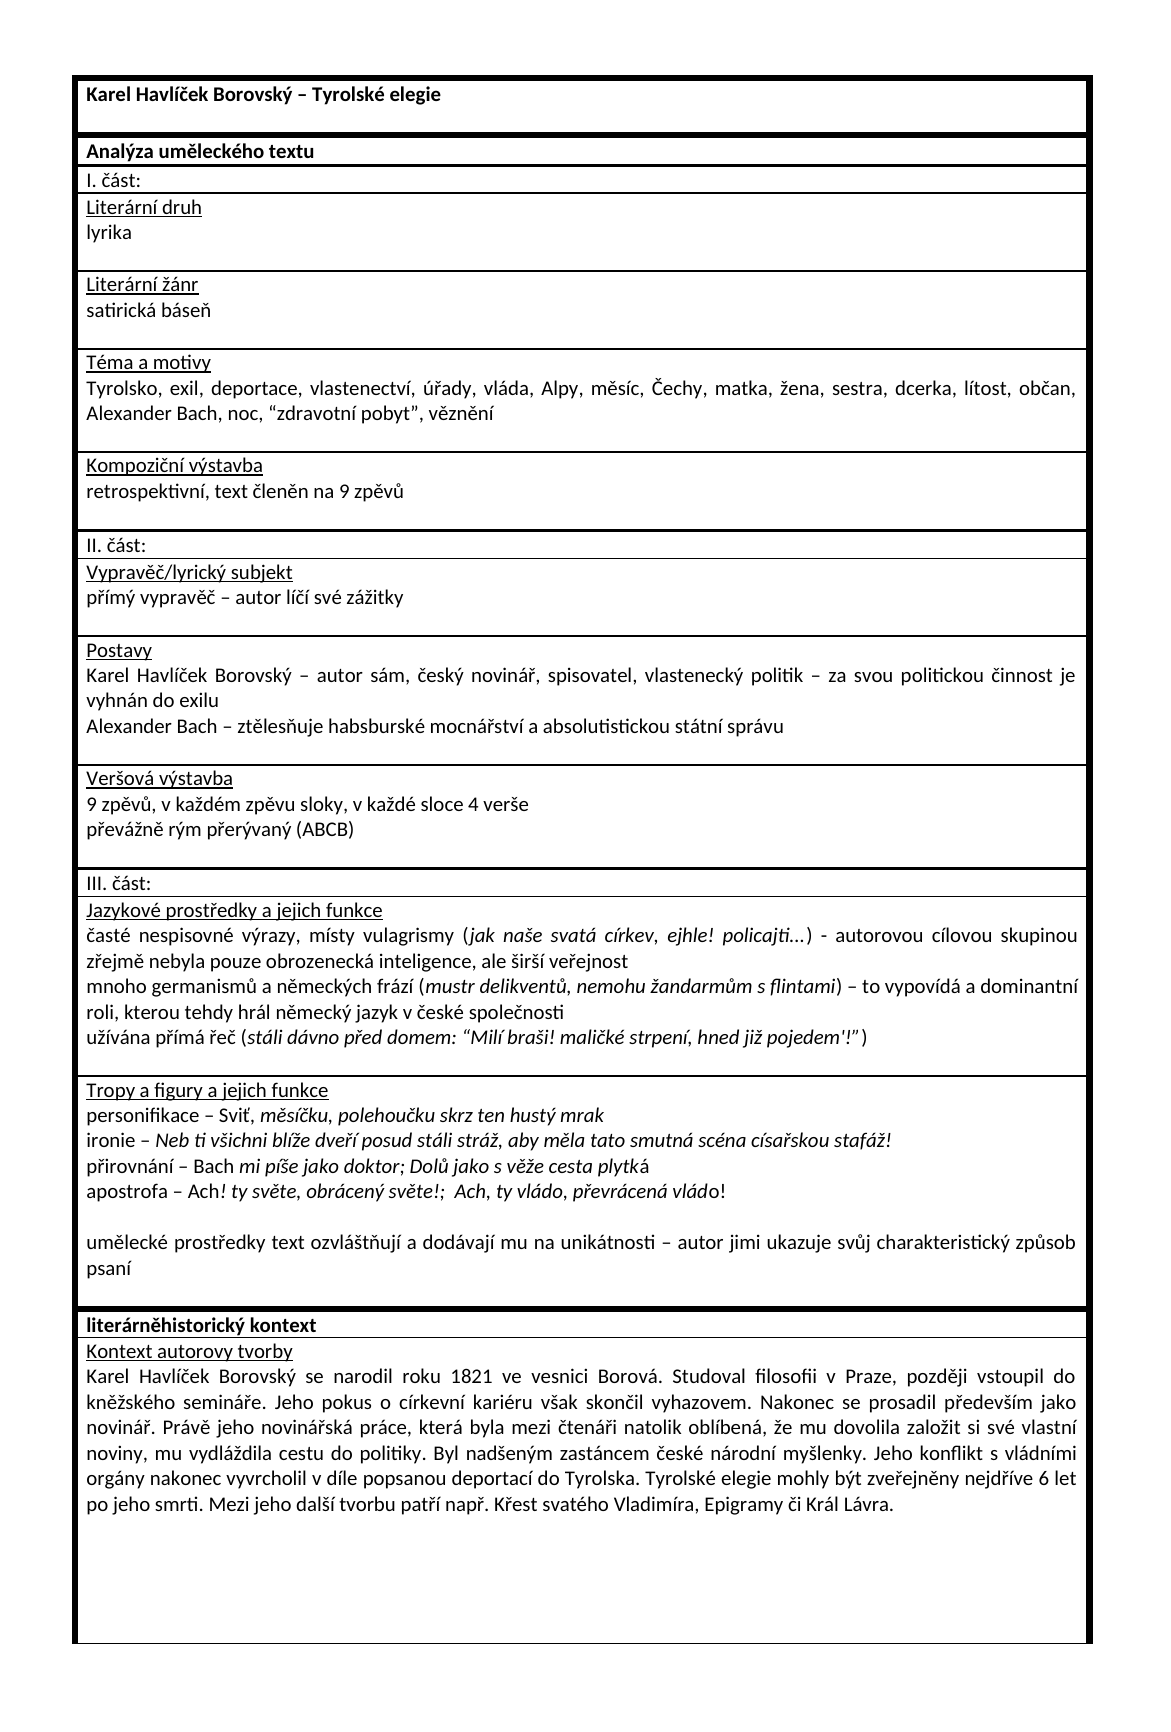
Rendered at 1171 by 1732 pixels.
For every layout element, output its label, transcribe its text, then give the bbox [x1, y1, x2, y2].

table_cell Veršová výstavba 9 zpěvů, v každém zpěvu sloky, v každé sloce 4 verše převážně rým přerývaný (ABCB) [78, 766, 1086, 867]
table_cell literárněhistorický kontext [78, 1312, 1086, 1337]
table_cell Kontext autorovy tvorby Karel Havlíček Borovský se narodil roku 1821 ve vesnici Borová. Studoval filosofii v Praze, později vstoupil do kněžského semináře. Jeho pokus o církevní kariéru však skončil vyhazovem. Nakonec se prosadil především jako novinář. Právě jeho novinářská práce, která byla mezi čtenáři natolik oblíbená, že mu dovolila založit si své vlastní noviny, mu vydláždila cestu do politiky. Byl nadšeným zastáncem české národní myšlenky. Jeho konflikt s vládními orgány nakonec vyvrcholil v díle popsanou deportací do Tyrolska. Tyrolské elegie mohly být zveřejněny nejdříve 6 let po jeho smrti. Mezi jeho další tvorbu patří např. Křest svatého Vladimíra, Epigramy či Král Lávra. [78, 1338, 1086, 1643]
table_cell II. část: [78, 532, 1086, 557]
table_cell Postavy Karel Havlíček Borovský – autor sám, český novinář, spisovatel, vlastenecký politik – za svou politickou činnost je vyhnán do exilu Alexander Bach – ztělesňuje habsburské mocnářství a absolutistickou státní správu [78, 637, 1086, 764]
table_cell Literární žánr satirická báseň [78, 272, 1086, 348]
table_cell I. část: [78, 167, 1086, 192]
table_cell Vypravěč/lyrický subjekt přímý vypravěč – autor líčí své zážitky [78, 559, 1086, 635]
table_cell Kompoziční výstavba retrospektivní, text členěn na 9 zpěvů [78, 453, 1086, 529]
table_cell Jazykové prostředky a jejich funkce časté nespisovné výrazy, místy vulagrismy (jak naše svatá církev, ejhle! policajti...) - autorovou cílovou skupinou zřejmě nebyla pouze obrozenecká inteligence, ale širší veřejnost mnoho germanismů a německých frází (mustr delikventů, nemohu žandarmům s flintami) – to vypovídá a dominantní roli, kterou tehdy hrál německý jazyk v české společnosti užívána přímá řeč (stáli dávno před domem: “Milí braši! maličké strpení, hned již pojedem'!”) [78, 897, 1086, 1075]
table_cell III. část: [78, 870, 1086, 896]
table_cell Téma a motivy Tyrolsko, exil, deportace, vlastenectví, úřady, vláda, Alpy, měsíc, Čechy, matka, žena, sestra, dcerka, lítost, občan, Alexander Bach, noc, “zdravotní pobyt”, věznění [78, 350, 1086, 451]
table_cell Literární druh lyrika [78, 194, 1086, 270]
table_cell Analýza uměleckého textu [78, 138, 1086, 164]
table_cell Tropy a figury a jejich funkce personifikace – Sviť, měsíčku, polehoučku skrz ten hustý mrak ironie – Neb ti všichni blíže dveří posud stáli stráž, aby měla tato smutná scéna císařskou stafáž! přirovnání – Bach mi píše jako doktor; Dolů jako s věže cesta plytká apostrofa – Ach! ty světe, obrácený světe!; Ach, ty vládo, převrácená vládo! umělecké prostředky text ozvláštňují a dodávají mu na unikátnosti – autor jimi ukazuje svůj charakteristický způsob psaní [78, 1077, 1086, 1306]
table_header Karel Havlíček Borovský – Tyrolské elegie [78, 81, 1086, 132]
